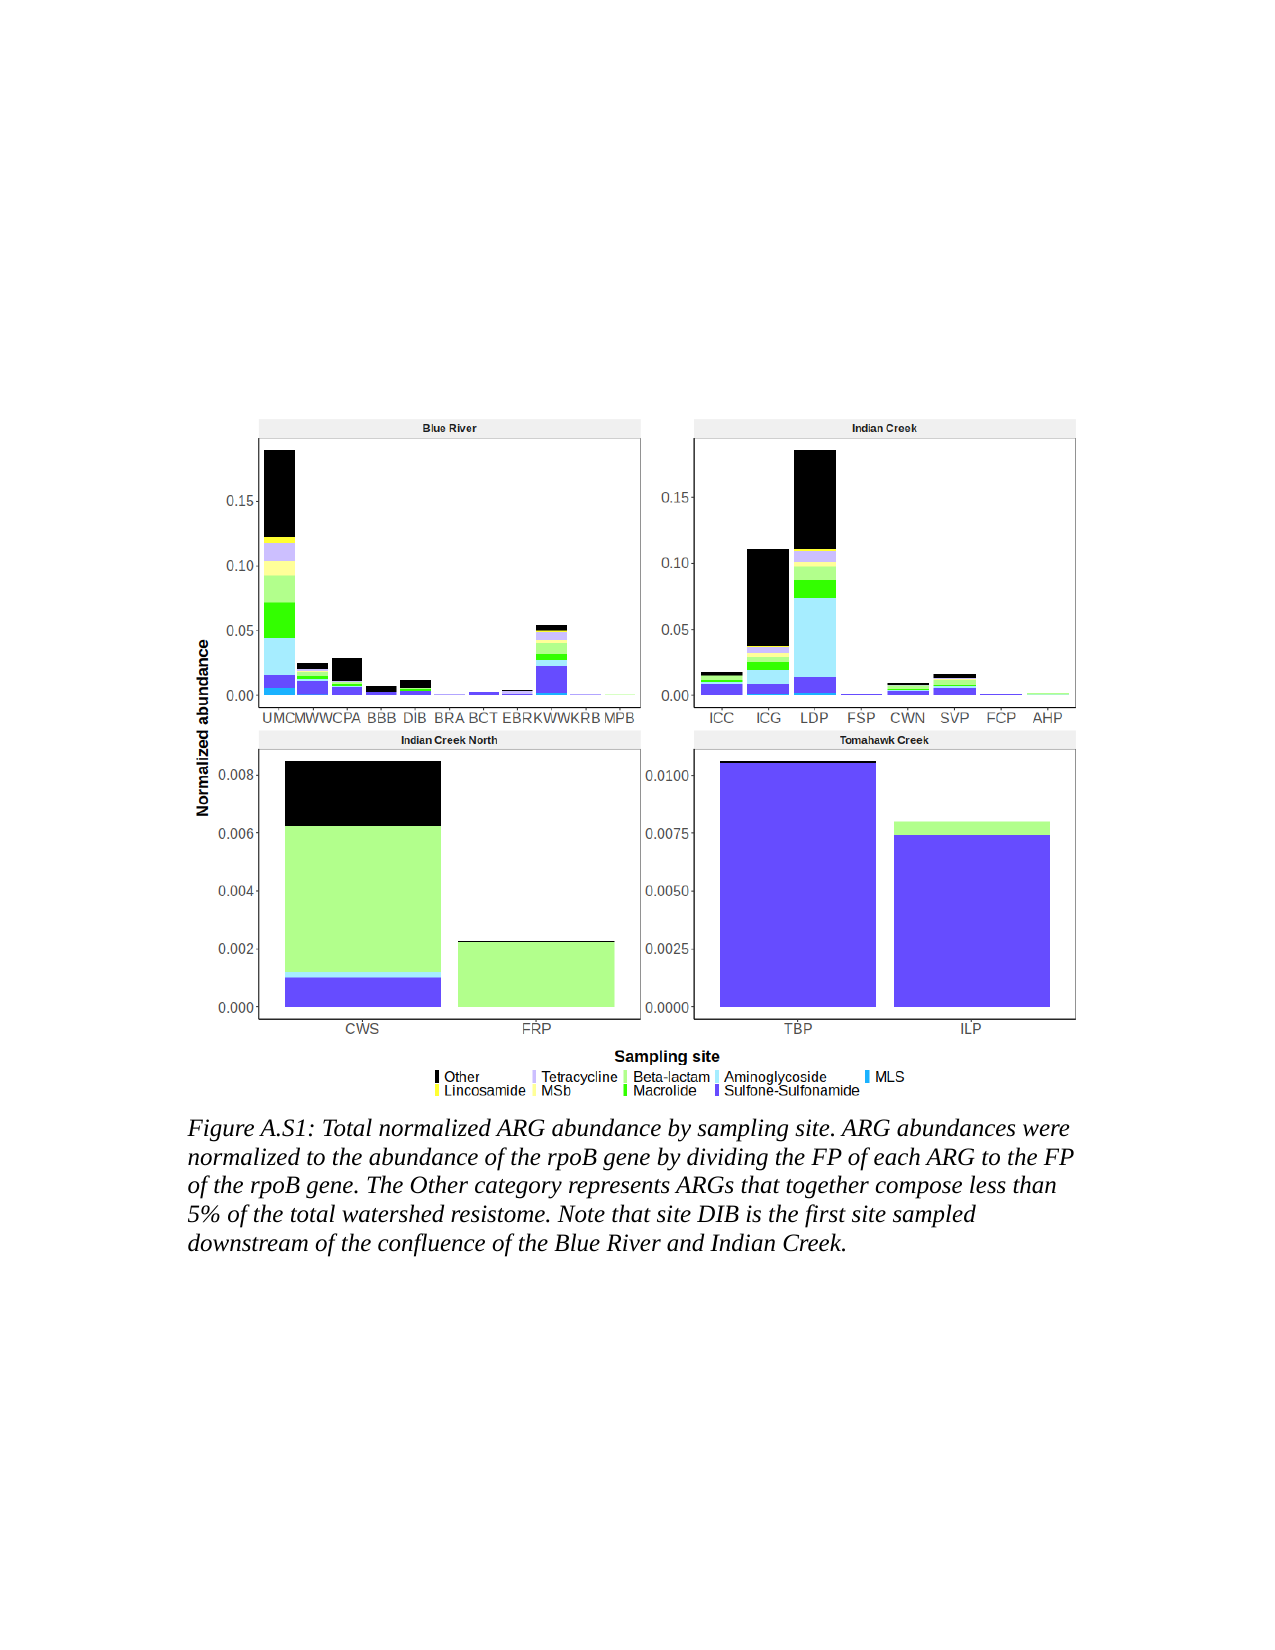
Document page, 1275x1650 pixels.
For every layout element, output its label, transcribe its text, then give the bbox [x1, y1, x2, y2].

picture [187, 393, 1088, 1114]
text Figure A.S1: Total normalized ARG abundance by sampling site. ARG abundances were normalized to the abundance of the rpoB gene by dividing the FP of each ARG to the FP of the rpoB gene. The Other category represents ARGs that together compose less than 5% of the total watershed resistome. Note that site DIB is the first site sampled downstream of the confluence of the Blue River and Indian Creek. [187, 1114, 1087, 1257]
